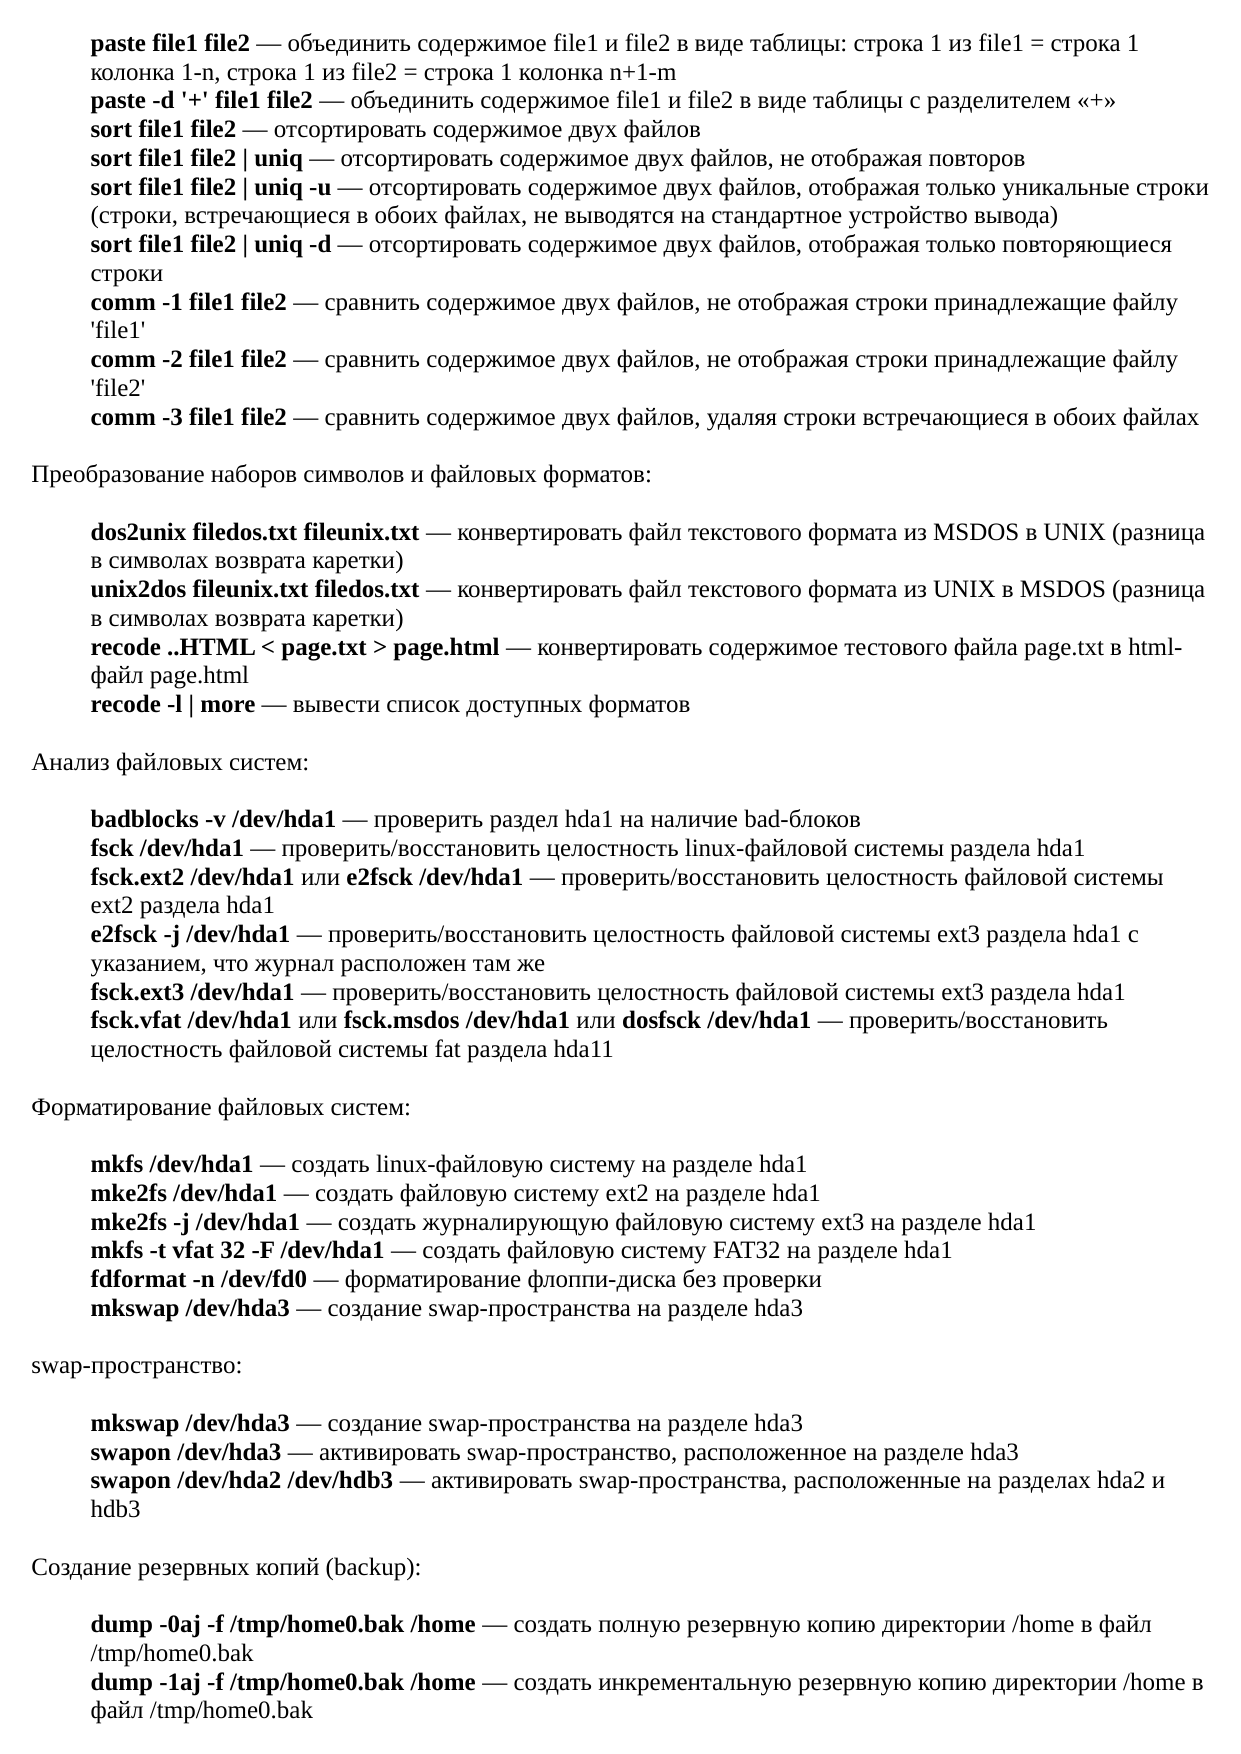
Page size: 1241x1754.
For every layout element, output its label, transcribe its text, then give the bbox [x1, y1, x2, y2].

list swapon /dev/hda2 /dev/hdb3 — активировать swap-пространства, расположенные на разделах hda2 и hdb3 [90, 1466, 1210, 1523]
list paste file1 file2 — объединить содержимое file1 и file2 в виде таблицы: строка 1 из file1 = строка 1 колонка 1-n, строка 1 из file2 = строка 1 колонка n+1-m [90, 28, 1210, 86]
list swapon /dev/hda3 — активировать swap-пространство, расположенное на разделе hda3 [90, 1437, 1210, 1466]
list fsck.ext3 /dev/hda1 — проверить/восстановить целостность файловой системы ext3 раздела hda1 [90, 977, 1210, 1006]
list sort file1 file2 | uniq -d — отсортировать содержимое двух файлов, отображая только повторяющиеся строки [90, 229, 1210, 287]
list dump -0aj -f /tmp/home0.bak /home — создать полную резервную копию директории /home в файл /tmp/home0.bak [90, 1609, 1210, 1667]
list sort file1 file2 | uniq — отсортировать содержимое двух файлов, не отображая повторов [90, 143, 1210, 172]
list paste -d '+' file1 file2 — объединить содержимое file1 и file2 в виде таблицы с разделителем «+» [90, 86, 1210, 114]
subtitle Преобразование наборов символов и файловых форматов: [31, 459, 1210, 488]
list comm -1 file1 file2 — сравнить содержимое двух файлов, не отображая строки принадлежащие файлу 'file1' [90, 287, 1210, 344]
list fsck.vfat /dev/hda1 или fsck.msdos /dev/hda1 или dosfsck /dev/hda1 — проверить/восстановить целостность файловой системы fat раздела hda11 [90, 1006, 1210, 1063]
list comm -2 file1 file2 — сравнить содержимое двух файлов, не отображая строки принадлежащие файлу 'file2' [90, 344, 1210, 402]
list fdformat -n /dev/fd0 — форматирование флоппи-диска без проверки [90, 1264, 1210, 1293]
list mke2fs -j /dev/hda1 — создать журналирующую файловую систему ext3 на разделе hda1 [90, 1207, 1210, 1236]
list mkswap /dev/hda3 — создание swap-пространства на разделе hda3 [90, 1293, 1210, 1322]
subtitle Форматирование файловых систем: [31, 1092, 1210, 1121]
list fsck /dev/hda1 — проверить/восстановить целостность linux-файловой системы раздела hda1 [90, 833, 1210, 862]
subtitle Создание резервных копий (backup): [31, 1552, 1210, 1581]
list dos2unix filedos.txt fileunix.txt — конвертировать файл текстового формата из MSDOS в UNIX (разница в символах возврата каретки) [90, 517, 1210, 574]
list e2fsck -j /dev/hda1 — проверить/восстановить целостность файловой системы ext3 раздела hda1 с указанием, что журнал расположен там же [90, 919, 1210, 977]
list recode ..HTML < page.txt > page.html — конвертировать содержимое тестового файла page.txt в html-файл page.html [90, 632, 1210, 689]
list sort file1 file2 — отсортировать содержимое двух файлов [90, 114, 1210, 143]
list mkfs -t vfat 32 -F /dev/hda1 — создать файловую систему FAT32 на разделе hda1 [90, 1236, 1210, 1264]
list sort file1 file2 | uniq -u — отсортировать содержимое двух файлов, отображая только уникальные строки (строки, встречающиеся в обоих файлах, не выводятся на стандартное устройство вывода) [90, 172, 1210, 229]
list fsck.ext2 /dev/hda1 или e2fsck /dev/hda1 — проверить/восстановить целостность файловой системы ext2 раздела hda1 [90, 862, 1210, 919]
list dump -1aj -f /tmp/home0.bak /home — создать инкрементальную резервную копию директории /home в файл /tmp/home0.bak [90, 1667, 1210, 1724]
list comm -3 file1 file2 — сравнить содержимое двух файлов, удаляя строки встречающиеся в обоих файлах [90, 402, 1210, 431]
list badblocks -v /dev/hda1 — проверить раздел hda1 на наличие bad-блоков [90, 804, 1210, 833]
list unix2dos fileunix.txt filedos.txt — конвертировать файл текстового формата из UNIX в MSDOS (разница в символах возврата каретки) [90, 574, 1210, 632]
subtitle swap-пространство: [31, 1351, 1210, 1379]
list mke2fs /dev/hda1 — создать файловую систему ext2 на разделе hda1 [90, 1178, 1210, 1207]
list mkswap /dev/hda3 — создание swap-пространства на разделе hda3 [90, 1408, 1210, 1437]
subtitle Анализ файловых систем: [31, 747, 1210, 776]
list mkfs /dev/hda1 — создать linux-файловую систему на разделе hda1 [90, 1149, 1210, 1178]
list recode -l | more — вывести список доступных форматов [90, 689, 1210, 718]
